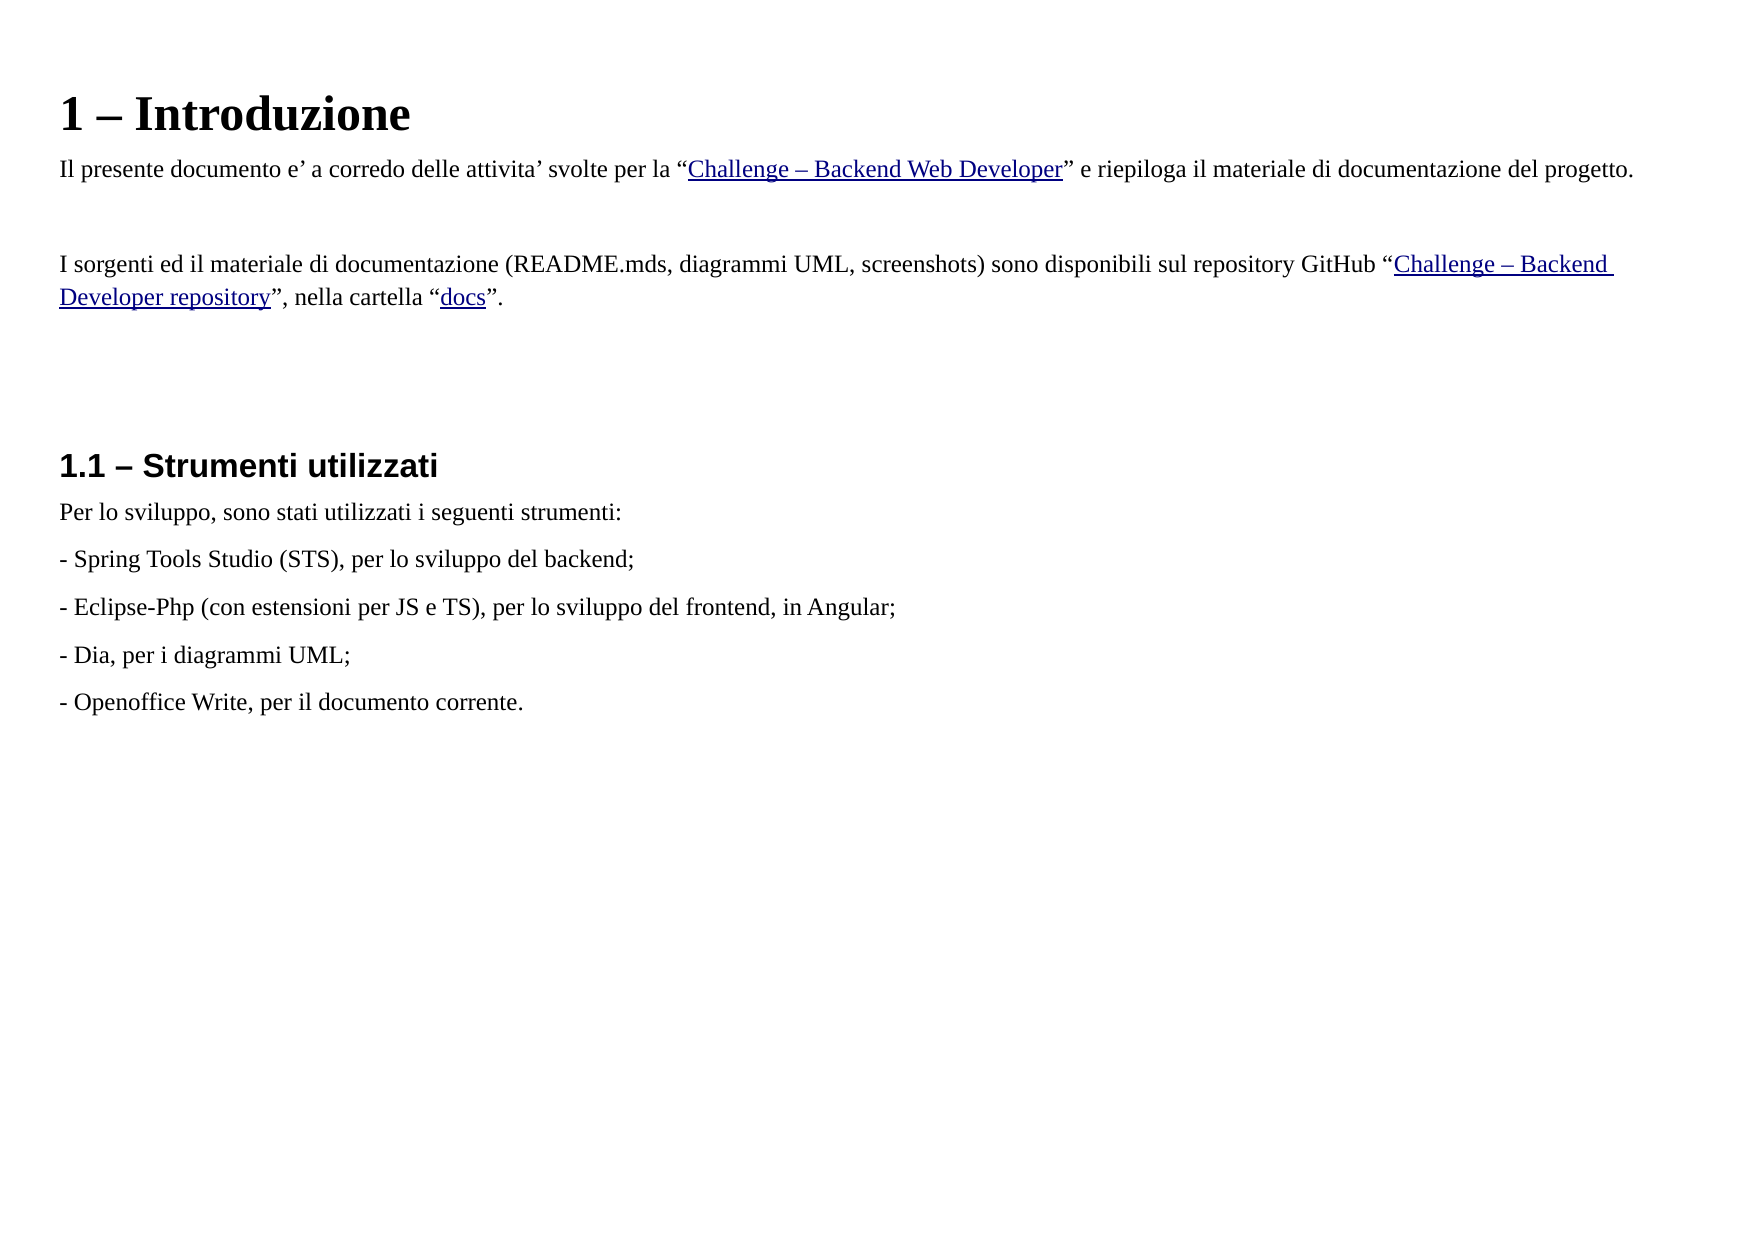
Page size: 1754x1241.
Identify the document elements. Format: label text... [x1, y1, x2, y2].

text - Dia, per i diagrammi UML; [59, 640, 1695, 668]
text - Eclipse-Php (con estensioni per JS e TS), per lo sviluppo del frontend, in Angular; [59, 592, 1695, 621]
text - Spring Tools Studio (STS), per lo sviluppo del backend; [59, 544, 1695, 573]
text Per lo sviluppo, sono stati utilizzati i seguenti strumenti: [59, 497, 1695, 526]
text Il presente documento e’ a corredo delle attivita’ svolte per la “Challenge – Backend Web Developer” e riepiloga il materiale di documentazione del progetto. [59, 154, 1695, 183]
subtitle 1 – Introduzione [59, 84, 1695, 142]
text I sorgenti ed il materiale di documentazione (README.mds, diagrammi UML, screenshots) sono disponibili sul repository GitHub “Challenge – Backend Developer repository”, nella cartella “docs”. [59, 249, 1695, 311]
subtitle 1.1 – Strumenti utilizzati [59, 446, 1695, 484]
text - Openoffice Write, per il documento corrente. [59, 687, 1695, 716]
